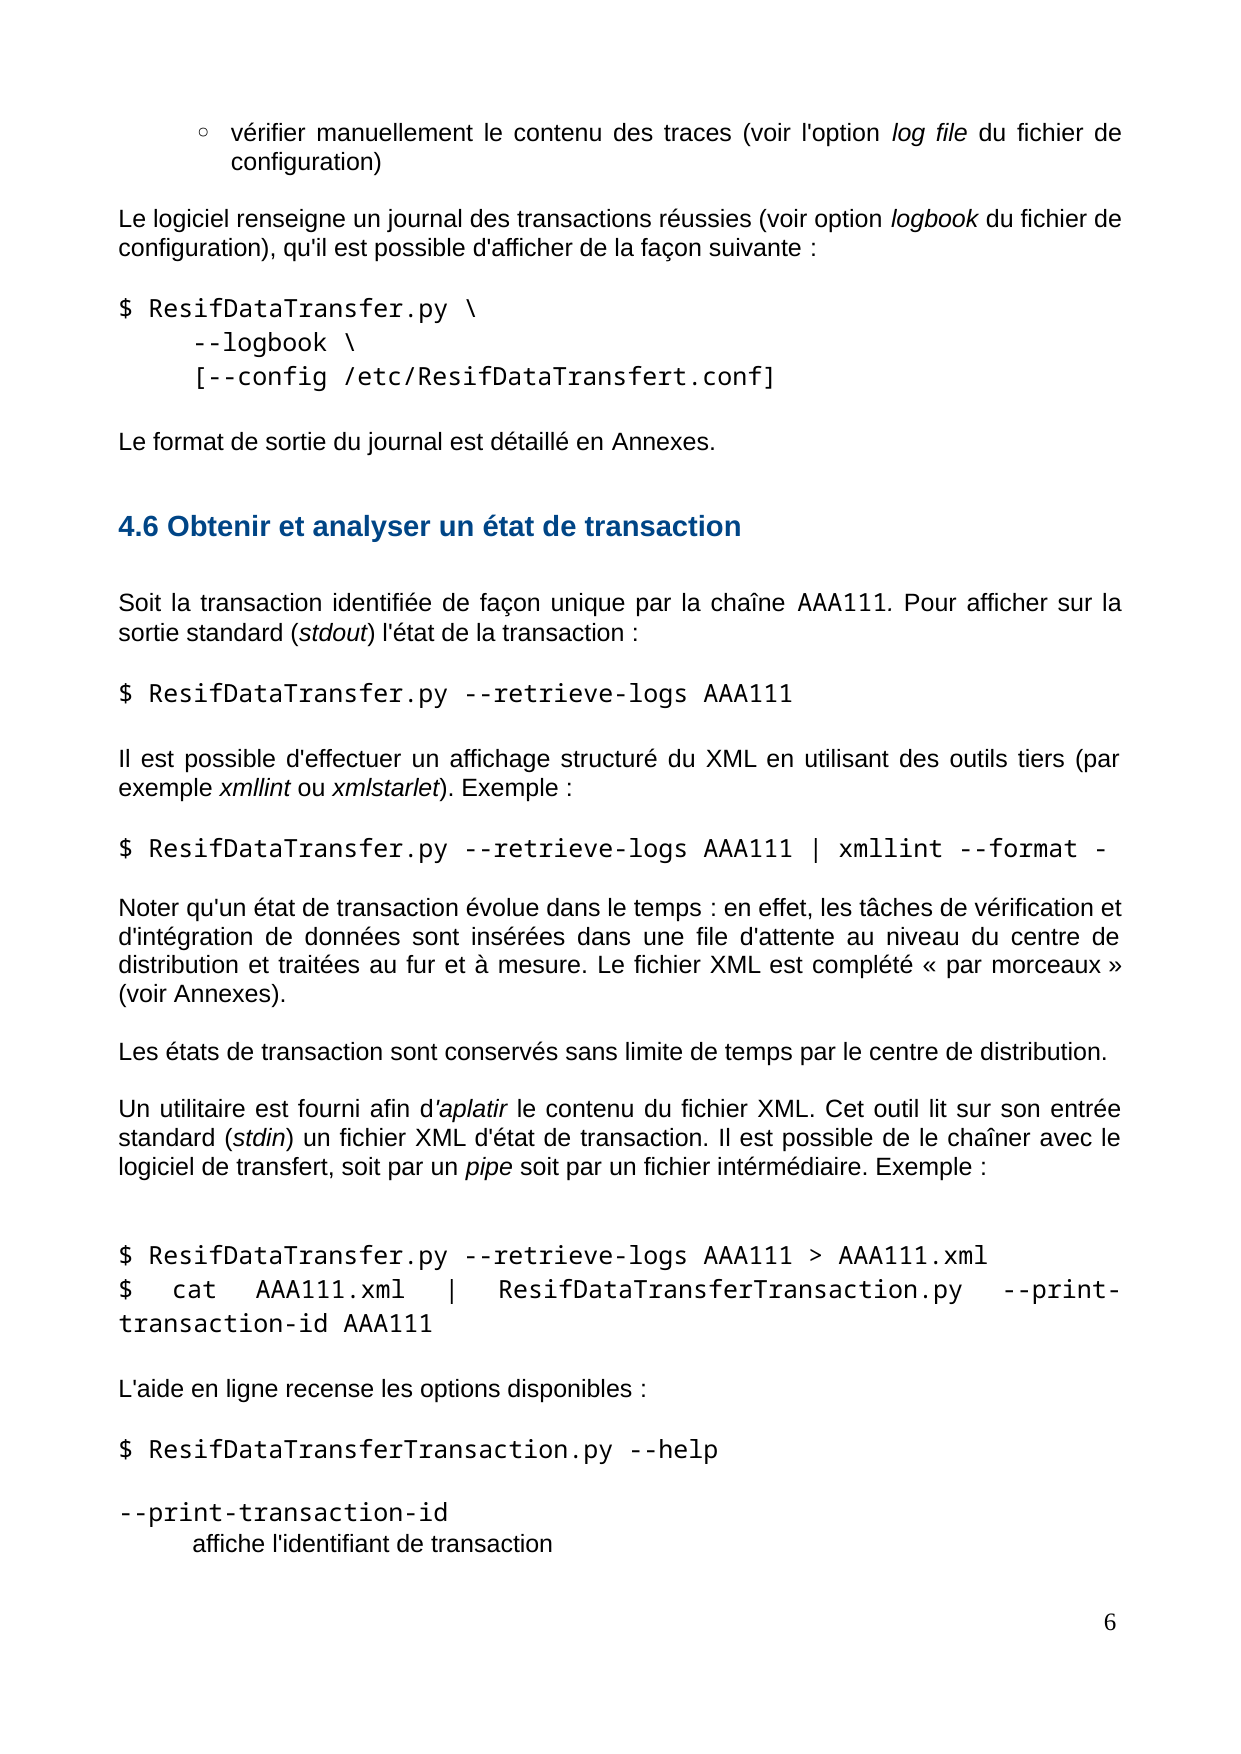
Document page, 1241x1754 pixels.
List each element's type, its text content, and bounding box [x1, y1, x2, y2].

text L'aide en ligne recense les options disponibles : [118, 1374, 1122, 1403]
text $ ResifDataTransfer.py --retrieve-logs AAA111 > AAA111.xml [118, 1238, 1122, 1272]
text affiche l'identifiant de transaction [118, 1529, 1122, 1557]
text $ ResifDataTransfer.py \ [118, 291, 1122, 325]
text $ cat AAA111.xml | ResifDataTransferTransaction.py --print-transaction-id AAA111 [118, 1272, 1122, 1340]
text Le format de sortie du journal est détaillé en Annexes. [118, 427, 1122, 456]
text Les états de transaction sont conservés sans limite de temps par le centre de distribution. [118, 1037, 1122, 1066]
text $ ResifDataTransfer.py --retrieve-logs AAA111 [118, 676, 1122, 710]
list vérifier manuellement le contenu des traces (voir l'option log file du fichier de configuration) [193, 118, 1122, 176]
text $ ResifDataTransferTransaction.py --help [118, 1432, 1122, 1466]
text Noter qu'un état de transaction évolue dans le temps : en effet, les tâches de vérification et d'intégration de données sont insérées dans une file d'attente au niveau du centre de distribution et traitées au fur et à mesure. Le fichier XML est complété « par morceaux » (voir Annexes). [118, 893, 1122, 1008]
text Soit la transaction identifiée de façon unique par la chaîne AAA111. Pour afficher sur la sortie standard (stdout) l'état de la transaction : [118, 584, 1122, 647]
text --logbook \ [118, 325, 1122, 359]
text $ ResifDataTransfer.py --retrieve-logs AAA111 | xmllint --format - [118, 830, 1122, 864]
text [--config /etc/ResifDataTransfert.conf] [118, 359, 1122, 393]
text Il est possible d'effectuer un affichage structuré du XML en utilisant des outils tiers (par exemple xmllint ou xmlstarlet). Exemple : [118, 744, 1122, 801]
text Un utilitaire est fourni afin d'aplatir le contenu du fichier XML. Cet outil lit sur son entrée standard (stdin) un fichier XML d'état de transaction. Il est possible de le chaîner avec le logiciel de transfert, soit par un pipe soit par un fichier intérmédiaire. Exemple : [118, 1094, 1122, 1181]
text --print-transaction-id [118, 1494, 1122, 1529]
subtitle Obtenir et analyser un état de transaction [118, 509, 1122, 543]
text Le logiciel renseigne un journal des transactions réussies (voir option logbook du fichier de configuration), qu'il est possible d'afficher de la façon suivante : [118, 204, 1122, 262]
